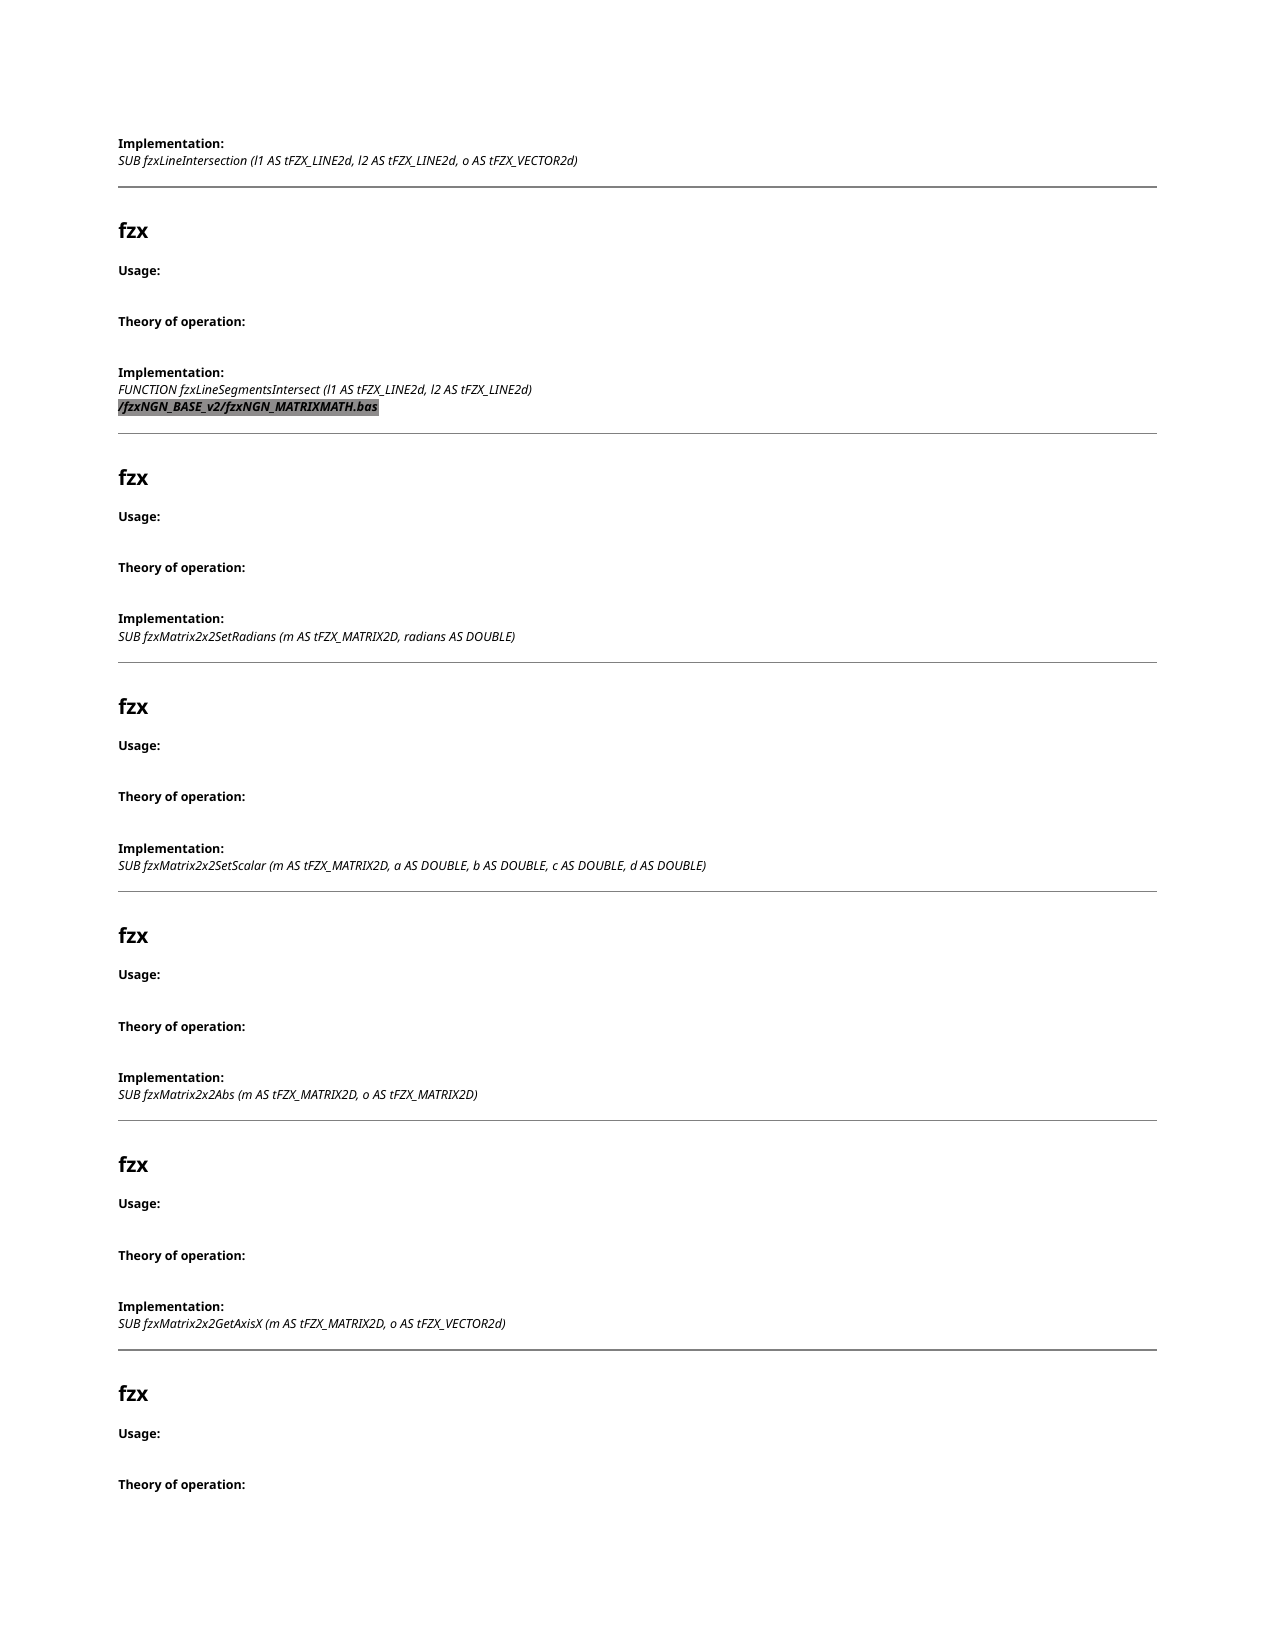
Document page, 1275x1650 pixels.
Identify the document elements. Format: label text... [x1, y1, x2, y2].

text fzx [118, 921, 1157, 949]
text Usage: [118, 1425, 1157, 1442]
text fzx [118, 463, 1157, 491]
text Theory of operation: [118, 788, 1157, 806]
text Usage: [118, 966, 1157, 983]
text fzx [118, 692, 1157, 720]
text fzx [118, 216, 1157, 245]
text Implementation: [118, 840, 1157, 857]
text FUNCTION fzxLineSegmentsIntersect (l1 AS tFZX_LINE2d, l2 AS tFZX_LINE2d) [118, 381, 1157, 398]
text Usage: [118, 508, 1157, 525]
text Implementation: [118, 1298, 1157, 1315]
text Implementation: [118, 1069, 1157, 1086]
text Theory of operation: [118, 1247, 1157, 1264]
text Implementation: [118, 364, 1157, 381]
text fzx [118, 1150, 1157, 1178]
text Implementation: [118, 611, 1157, 628]
text Usage: [118, 1196, 1157, 1213]
text Implementation: [118, 135, 1157, 152]
text Theory of operation: [118, 559, 1157, 576]
text Theory of operation: [118, 1476, 1157, 1493]
text SUB fzxMatrix2x2Abs (m AS tFZX_MATRIX2D, o AS tFZX_MATRIX2D) [118, 1086, 1157, 1103]
text fzx [118, 1379, 1157, 1408]
text Theory of operation: [118, 313, 1157, 330]
text Usage: [118, 262, 1157, 279]
text Theory of operation: [118, 1018, 1157, 1035]
text SUB fzxMatrix2x2GetAxisX (m AS tFZX_MATRIX2D, o AS tFZX_VECTOR2d) [118, 1315, 1157, 1332]
text SUB fzxMatrix2x2SetRadians (m AS tFZX_MATRIX2D, radians AS DOUBLE) [118, 628, 1157, 645]
text SUB fzxMatrix2x2SetScalar (m AS tFZX_MATRIX2D, a AS DOUBLE, b AS DOUBLE, c AS DOUBLE, d AS DOUBLE) [118, 857, 1157, 874]
text Usage: [118, 737, 1157, 754]
text /fzxNGN_BASE_v2/fzxNGN_MATRIXMATH.bas [118, 398, 1157, 416]
text SUB fzxLineIntersection (l1 AS tFZX_LINE2d, l2 AS tFZX_LINE2d, o AS tFZX_VECTOR2d) [118, 152, 1157, 169]
